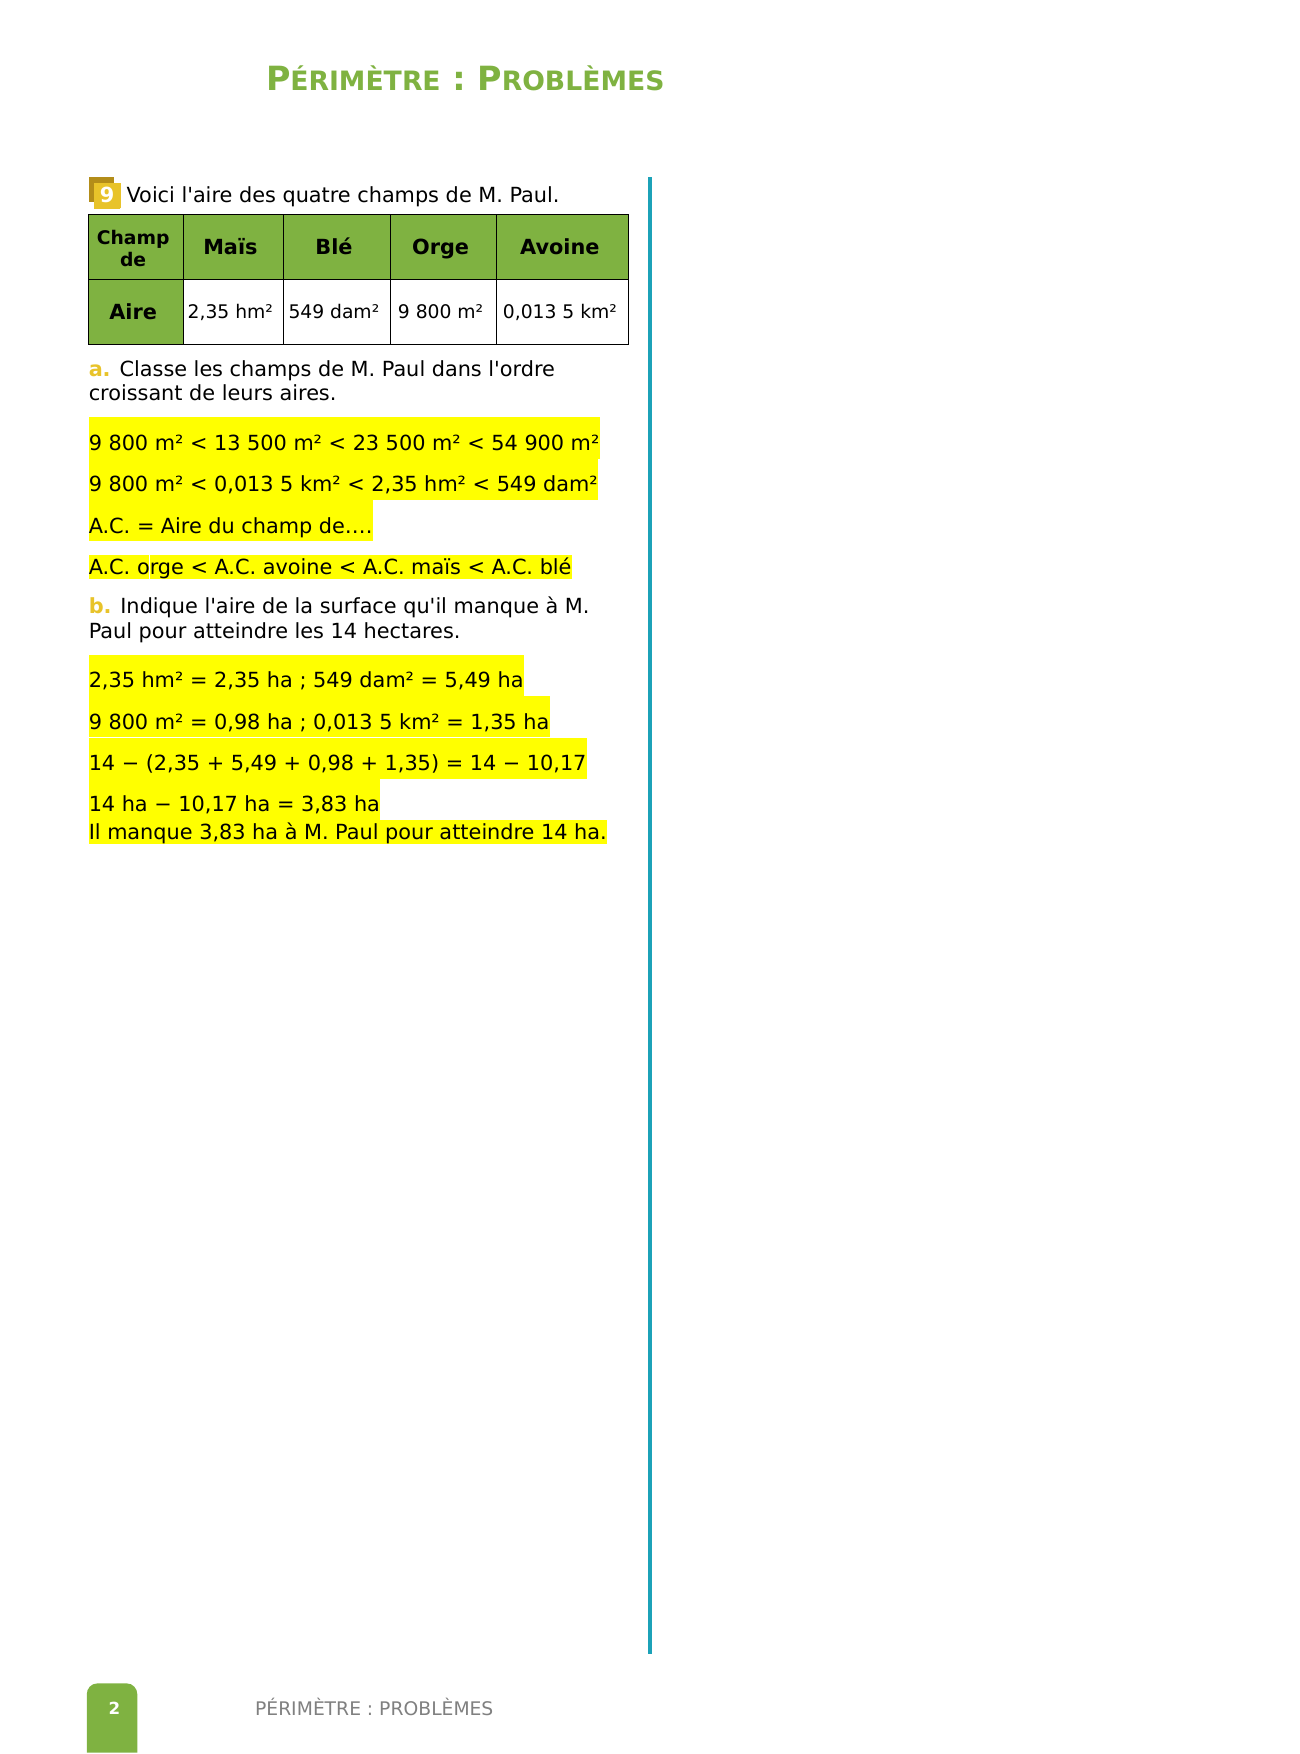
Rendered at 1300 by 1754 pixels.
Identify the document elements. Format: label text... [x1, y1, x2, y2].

list 9 800 m² < 0,013 5 km² < 2,35 hm² < 549 dam² [598, 459, 629, 500]
list 9 800 m² = 0,98 ha ; 0,013 5 km² = 1,35 ha [550, 696, 629, 737]
list 14 − (2,35 + 5,49 + 0,98 + 1,35) = 14 − 10,17 [88, 737, 629, 779]
table_cell 9 800 m² [391, 280, 496, 344]
table_cell 0,013 5 km² [497, 280, 628, 344]
subtitle Voici l'aire des quatre champs de M. Paul. [114, 177, 629, 208]
table_header Champ de [89, 215, 183, 279]
table_cell Aire [89, 280, 183, 344]
table_header Avoine [497, 215, 628, 279]
table_header Orge [391, 215, 496, 279]
list 9 800 m² < 13 500 m² < 23 500 m² < 54 900 m² [600, 417, 629, 459]
table_cell 2,35 hm² [184, 280, 283, 344]
table_header Maïs [184, 215, 283, 279]
list Indique l'aire de la surface qu'il manque à M. Paul pour atteindre les 14 hectares. [88, 594, 629, 643]
table_cell 549 dam² [284, 280, 390, 344]
list A.C. orge < A.C. avoine < A.C. maïs < A.C. blé [88, 541, 629, 583]
list Classe les champs de M. Paul dans l'ordre croissant de leurs aires. [88, 357, 629, 406]
table_header Blé [284, 215, 390, 279]
list 2,35 hm² = 2,35 ha ; 549 dam² = 5,49 ha [524, 655, 629, 696]
list A.C. = Aire du champ de…. [373, 500, 629, 541]
list 14 ha − 10,17 ha = 3,83 ha [380, 779, 629, 820]
